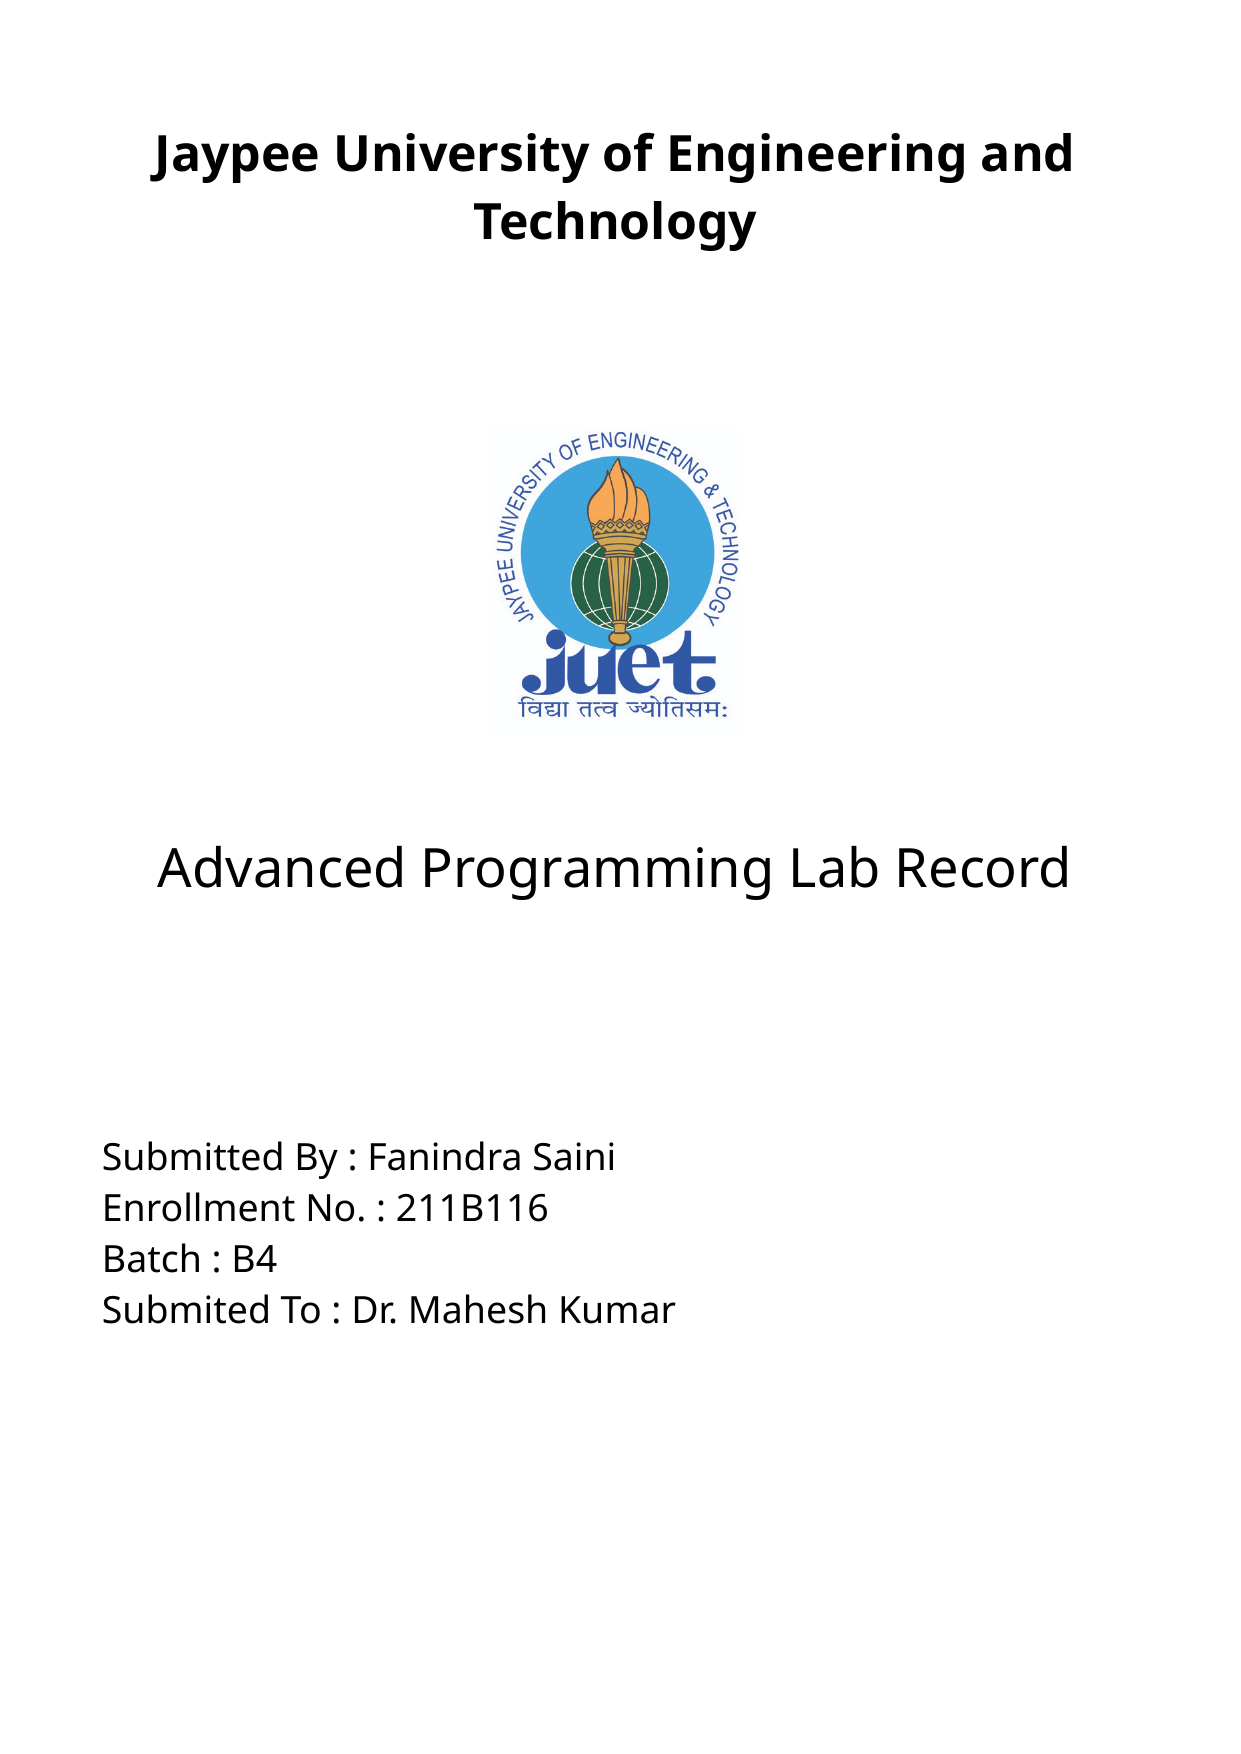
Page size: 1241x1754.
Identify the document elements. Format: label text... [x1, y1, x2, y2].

text Batch : B4 [102, 1232, 1129, 1283]
text Advanced Programming Lab Record [102, 829, 1129, 903]
text Submitted By : Fanindra Saini [102, 1130, 1129, 1181]
picture [488, 427, 739, 735]
text Submited To : Dr. Mahesh Kumar [102, 1283, 1129, 1334]
text Jaypee University of Engineering and Technology [102, 118, 1129, 254]
text Enrollment No. : 211B116 [102, 1181, 1129, 1232]
